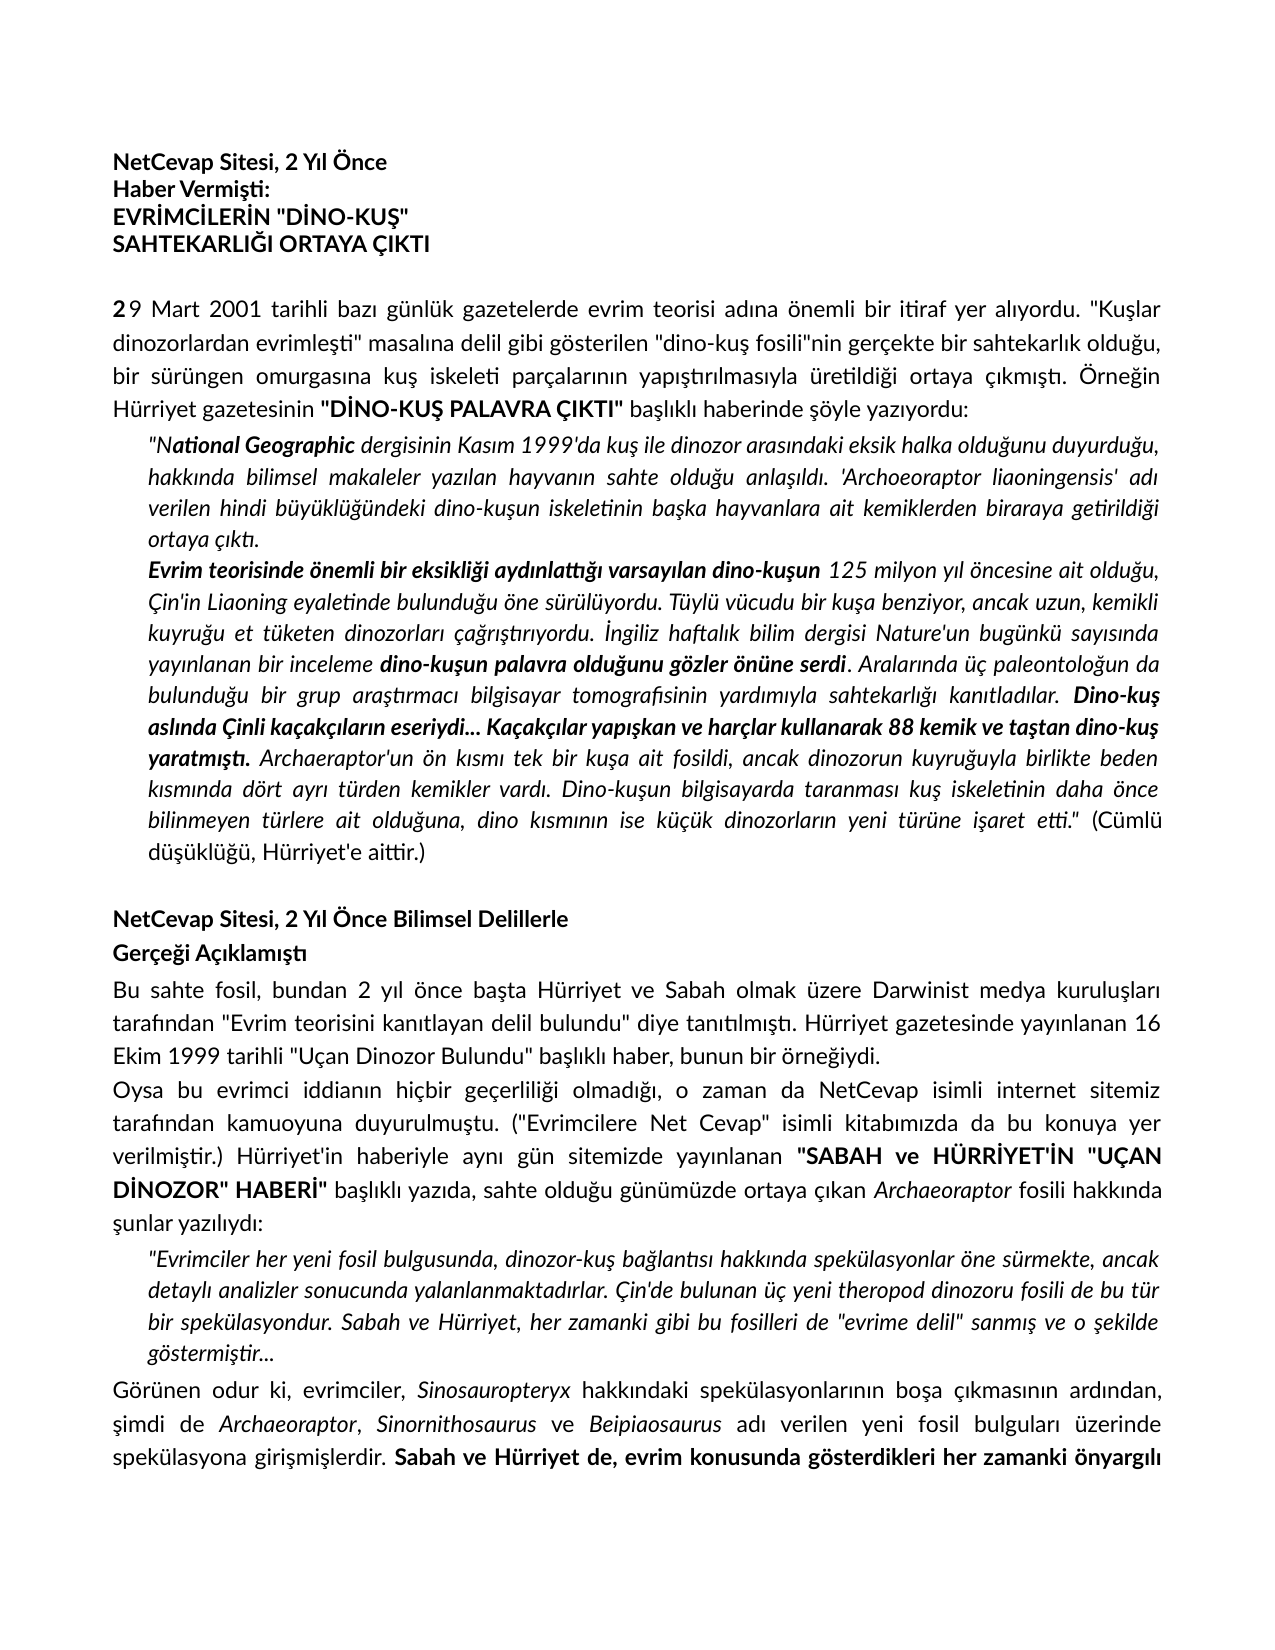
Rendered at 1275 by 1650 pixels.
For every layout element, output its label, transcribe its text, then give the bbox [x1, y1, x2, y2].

subtitle EVRİMCİLERİN "DİNO-KUŞ" [112, 203, 1162, 230]
text 29 Mart 2001 tarihli bazı günlük gazetelerde evrim teorisi adına önemli bir itiraf yer alıyordu. "Kuşlar dinozorlardan evrimleşti" masalına delil gibi gösterilen "dino-kuş fosili"nin gerçekte bir sahtekarlık olduğu, bir sürüngen omurgasına kuş iskeleti parçalarının yapıştırılmasıyla üretildiği ortaya çıkmıştı. Örneğin Hürriyet gazetesinin "DİNO-KUŞ PALAVRA ÇIKTI" başlıklı haberinde şöyle yazıyordu: [112, 291, 1162, 424]
text NetCevap Sitesi, 2 Yıl Önce Bilimsel Delillerle [112, 904, 1162, 933]
subtitle Haber Vermişti: [112, 175, 1162, 203]
text "Evrimciler her yeni fosil bulgusunda, dinozor-kuş bağlantısı hakkında spekülasyonlar öne sürmekte, ancak detaylı analizler sonucunda yalanlanmaktadırlar. Çin'de bulunan üç yeni theropod dinozoru fosili de bu tür bir spekülasyondur. Sabah ve Hürriyet, her zamanki gibi bu fosilleri de "evrime delil" sanmış ve o şekilde göstermiştir... [148, 1242, 1162, 1367]
subtitle SAHTEKARLIĞI ORTAYA ÇIKTI [112, 230, 1162, 258]
subtitle NetCevap Sitesi, 2 Yıl Önce [112, 148, 1162, 175]
text Görünen odur ki, evrimciler, Sinosauropteryx hakkındaki spekülasyonlarının boşa çıkmasının ardından, şimdi de Archaeoraptor, Sinornithosaurus ve Beipiaosaurus adı verilen yeni fosil bulguları üzerinde spekülasyona girişmişlerdir. Sabah ve Hürriyet de, evrim konusunda gösterdikleri her zamanki önyargılı [112, 1372, 1162, 1472]
text Gerçeği Açıklamıştı [112, 938, 1162, 967]
text "National Geographic dergisinin Kasım 1999'da kuş ile dinozor arasındaki eksik halka olduğunu duyurduğu, hakkında bilimsel makaleler yazılan hayvanın sahte olduğu anlaşıldı. 'Archoeoraptor liaoningensis' adı verilen hindi büyüklüğündeki dino-kuşun iskeletinin başka hayvanlara ait kemiklerden biraraya getirildiği ortaya çıktı. [148, 429, 1162, 554]
text Evrim teorisinde önemli bir eksikliği aydınlattığı varsayılan dino-kuşun 125 milyon yıl öncesine ait olduğu, Çin'in Liaoning eyaletinde bulunduğu öne sürülüyordu. Tüylü vücudu bir kuşa benziyor, ancak uzun, kemikli kuyruğu et tüketen dinozorları çağrıştırıyordu. İngiliz haftalık bilim dergisi Nature'un bugünkü sayısında yayınlanan bir inceleme dino-kuşun palavra olduğunu gözler önüne serdi. Aralarında üç paleontoloğun da bulunduğu bir grup araştırmacı bilgisayar tomografisinin yardımıyla sahtekarlığı kanıtladılar. Dino-kuş aslında Çinli kaçakçıların eseriydi... Kaçakçılar yapışkan ve harçlar kullanarak 88 kemik ve taştan dino-kuş yaratmıştı. Archaeraptor'un ön kısmı tek bir kuşa ait fosildi, ancak dinozorun kuyruğuyla birlikte beden kısmında dört ayrı türden kemikler vardı. Dino-kuşun bilgisayarda taranması kuş iskeletinin daha önce bilinmeyen türlere ait olduğuna, dino kısmının ise küçük dinozorların yeni türüne işaret etti." (Cümlü düşüklüğü, Hürriyet'e aittir.) [148, 554, 1162, 866]
text Oysa bu evrimci iddianın hiçbir geçerliliği olmadığı, o zaman da NetCevap isimli internet sitemiz tarafından kamuoyuna duyurulmuştu. ("Evrimcilere Net Cevap" isimli kitabımızda da bu konuya yer verilmiştir.) Hürriyet'in haberiyle aynı gün sitemizde yayınlanan "SABAH ve HÜRRİYET'İN "UÇAN DİNOZOR" HABERİ" başlıklı yazıda, sahte olduğu günümüzde ortaya çıkan Archaeoraptor fosili hakkında şunlar yazılıydı: [112, 1071, 1162, 1238]
text Bu sahte fosil, bundan 2 yıl önce başta Hürriyet ve Sabah olmak üzere Darwinist medya kuruluşları tarafından "Evrim teorisini kanıtlayan delil bulundu" diye tanıtılmıştı. Hürriyet gazetesinde yayınlanan 16 Ekim 1999 tarihli "Uçan Dinozor Bulundu" başlıklı haber, bunun bir örneğiydi. [112, 971, 1162, 1071]
